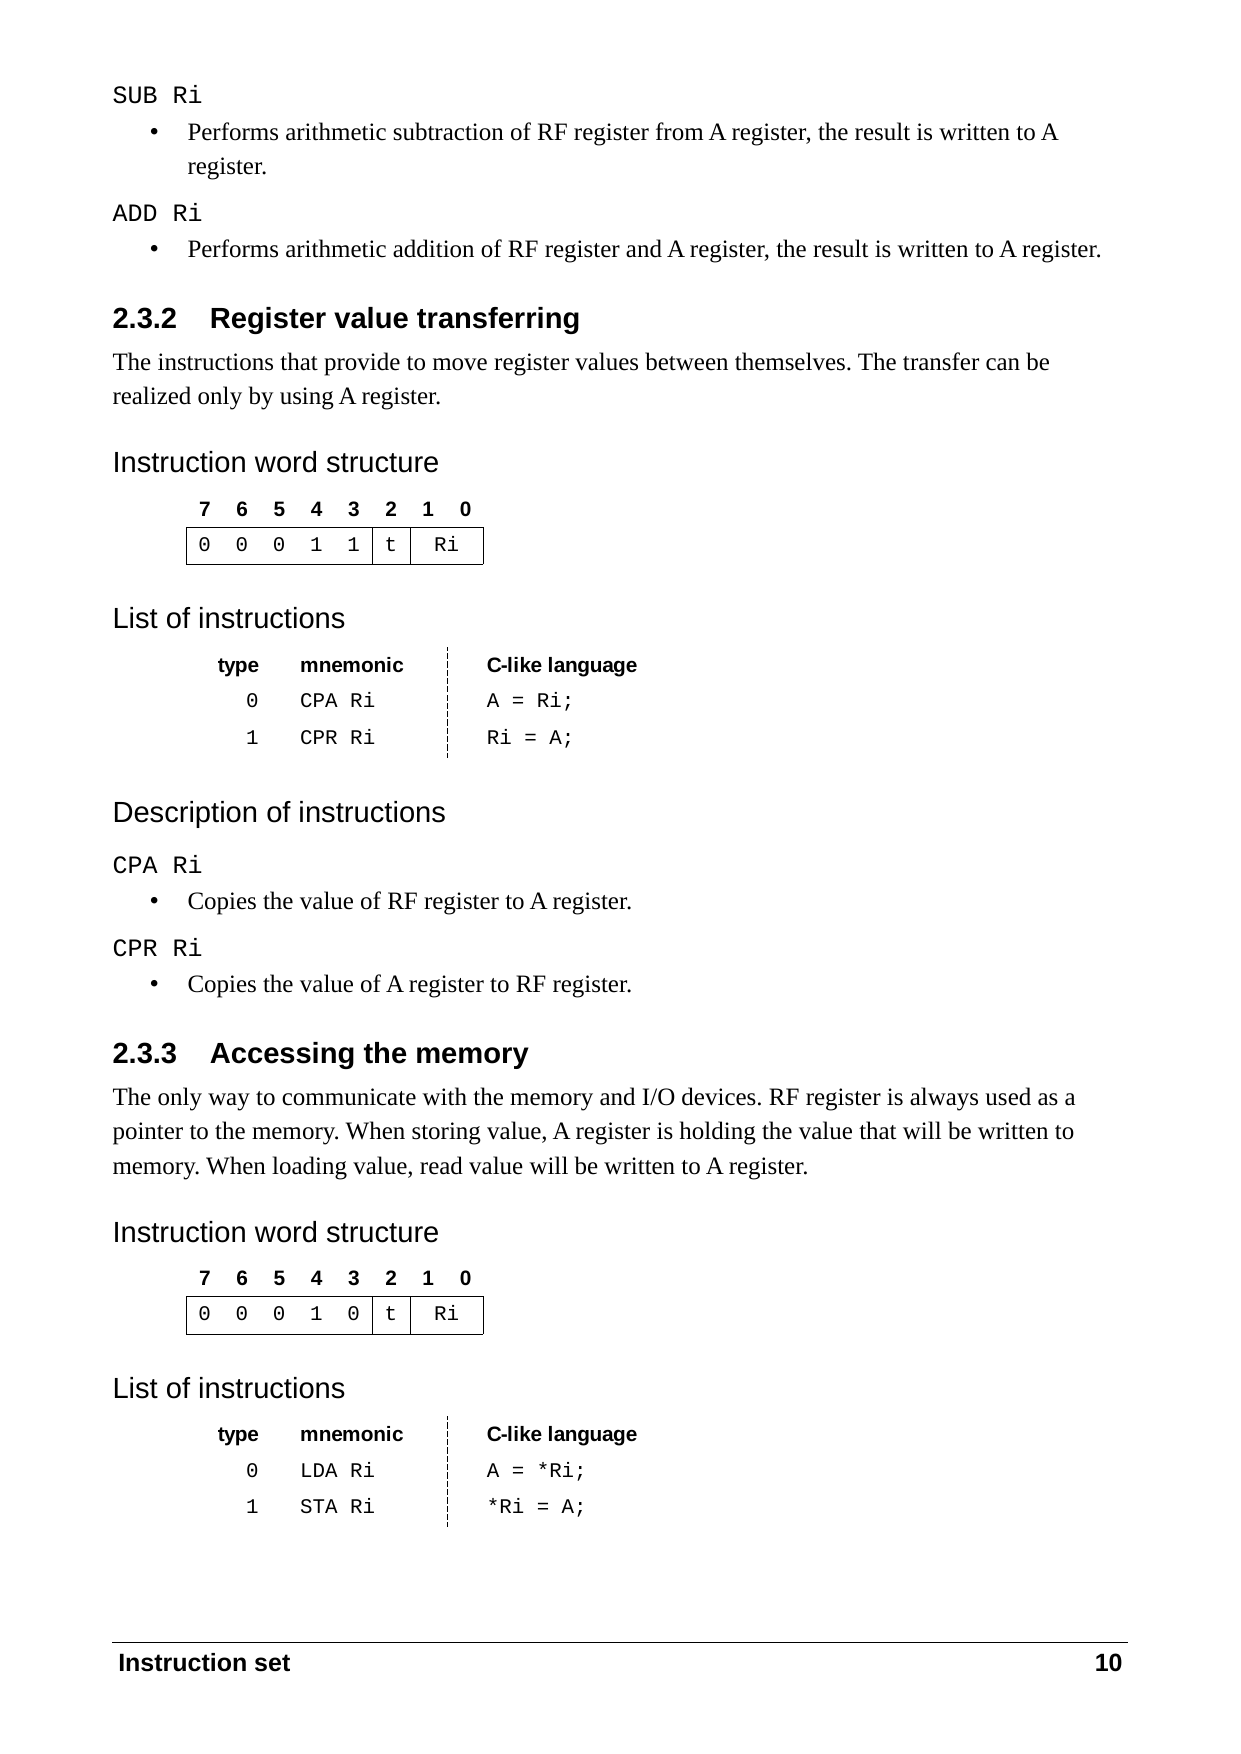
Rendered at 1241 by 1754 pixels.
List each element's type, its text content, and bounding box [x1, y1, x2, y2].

subtitle List of instructions [112, 601, 1128, 635]
list Performs arithmetic addition of RF register and A register, the result is written to A register. [150, 234, 1128, 263]
subtitle Instruction word structure [112, 1215, 1128, 1248]
text The instructions that provide to move register values between themselves. The transfer can be realized only by using A register. [112, 347, 1128, 410]
subtitle List of instructions [112, 1371, 1128, 1404]
text The only way to communicate with the memory and I/O devices. RF register is always used as a pointer to the memory. When storing value, A register is holding the value that will be written to memory. When loading value, read value will be written to A register. [112, 1082, 1128, 1179]
text CPA Ri [112, 852, 1128, 881]
subtitle Description of instructions [112, 795, 1128, 828]
list Copies the value of RF register to A register. [150, 886, 1128, 915]
list Copies the value of A register to RF register. [150, 969, 1128, 998]
subtitle Register value transferring [112, 301, 1128, 335]
text ADD Ri [112, 200, 1128, 228]
subtitle Accessing the memory [112, 1036, 1128, 1070]
text SUB Ri [112, 83, 1128, 111]
subtitle Instruction word structure [112, 445, 1128, 479]
list Performs arithmetic subtraction of RF register from A register, the result is written to A register. [150, 117, 1128, 180]
text CPR Ri [112, 935, 1128, 963]
